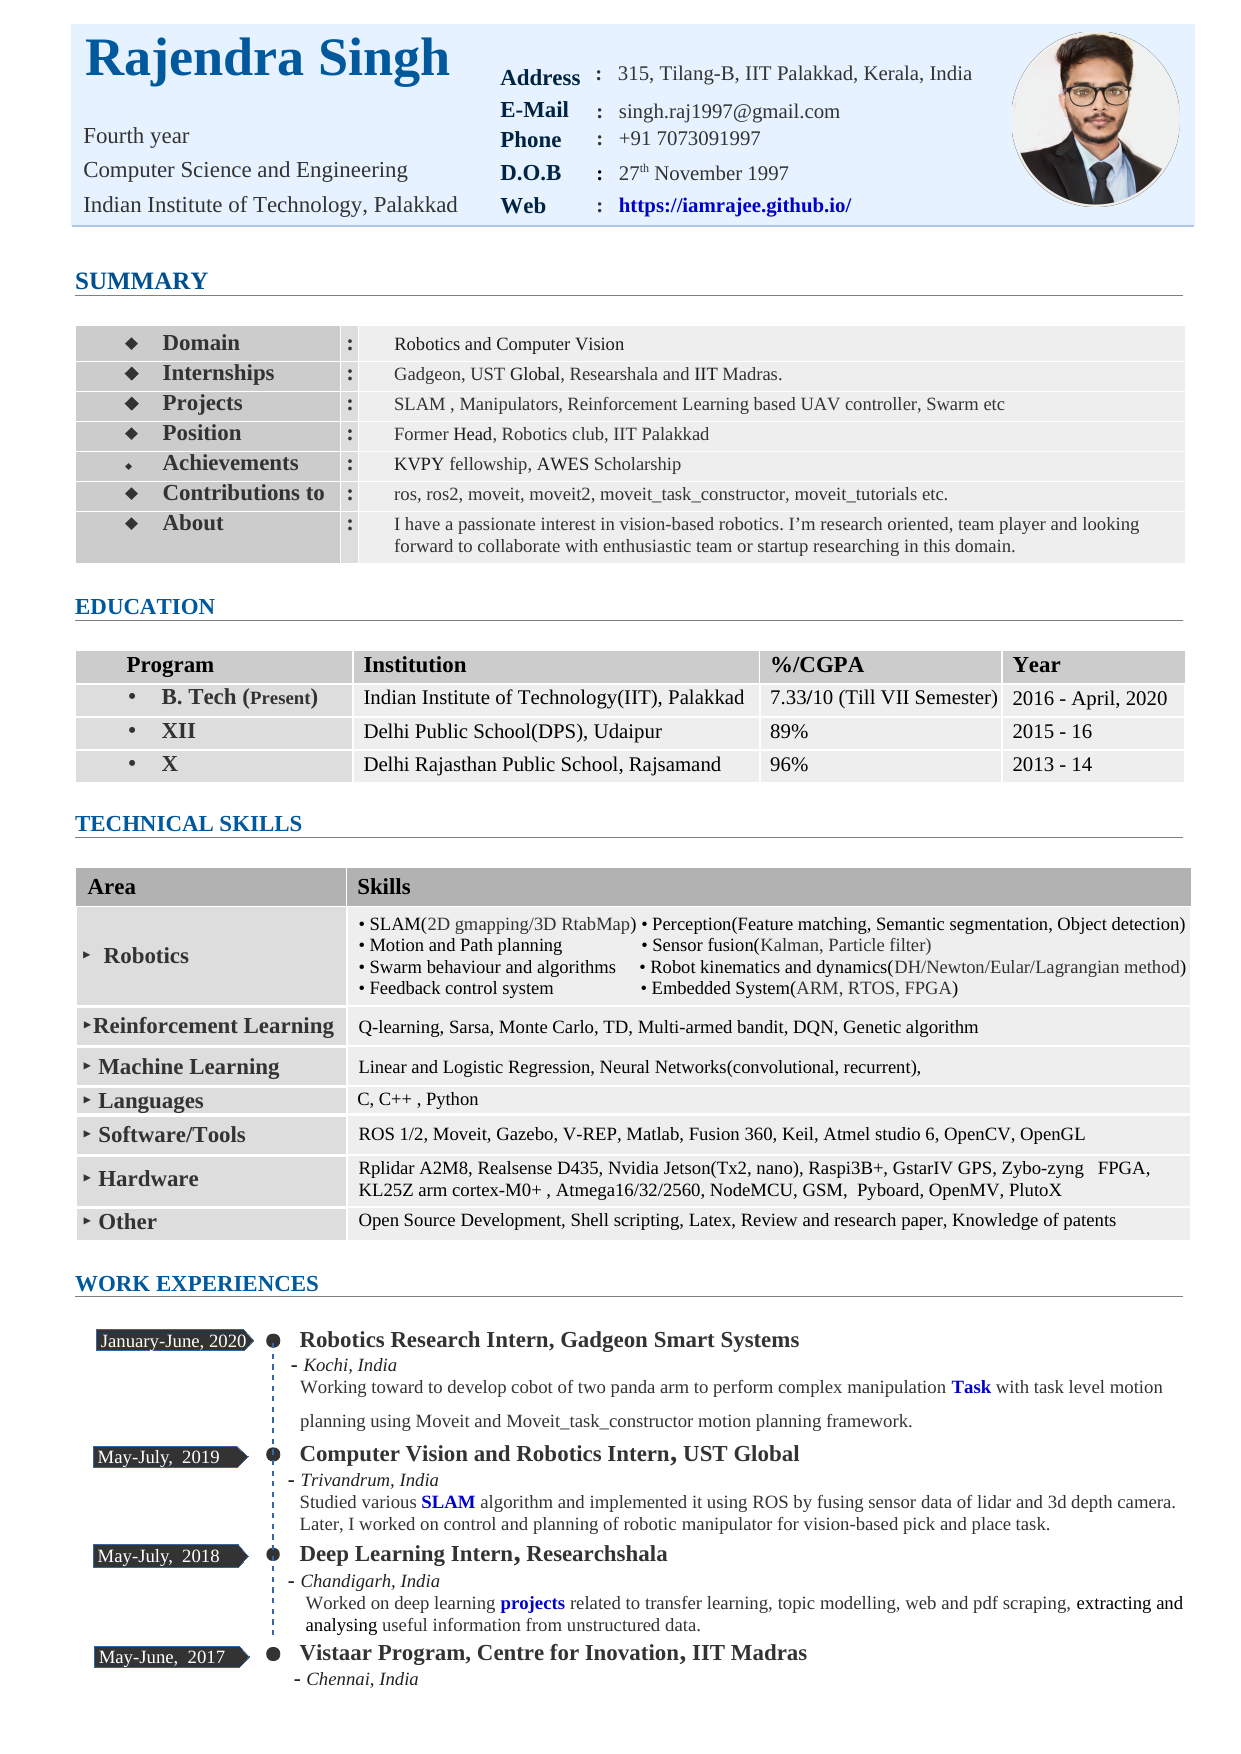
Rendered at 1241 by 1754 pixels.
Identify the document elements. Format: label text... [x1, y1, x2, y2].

table_cell Gadgeon, UST Global, Researshala and IIT Madras. [359, 362, 1185, 391]
table_cell ‣ Languages [77, 1088, 346, 1113]
table_cell Web [500, 191, 590, 225]
table_cell About [76, 512, 340, 563]
list Vistaar Program, Centre for Inovation, IIT Madras [264, 1635, 1183, 1666]
table_cell I have a passionate interest in vision-based robotics. I’m research oriented, team player and looking forward to collaborate with enthusiastic team or startup researching in this domain. [359, 512, 1185, 563]
table_cell : [341, 512, 358, 563]
text TECHNICAL SKILLS [75, 811, 1183, 837]
table_cell [1180, 159, 1194, 191]
table_cell Internships [76, 362, 340, 391]
table_header Program [76, 651, 352, 683]
table_cell : [341, 452, 358, 481]
table_cell : 27th November 1997 [590, 159, 1012, 191]
table_cell Former Head, Robotics club, IIT Palakkad [359, 422, 1185, 451]
table_cell Projects [76, 392, 340, 421]
table_cell [1180, 96, 1194, 159]
table_cell D.O.B [500, 159, 590, 191]
picture [1012, 32, 1180, 207]
table_cell C, C++ , Python [348, 1087, 1190, 1113]
table_cell ‣ Hardware [77, 1157, 346, 1206]
table_cell E-Mail Phone [500, 96, 590, 159]
table_cell 7.33/10 (Till VII Semester) [761, 685, 1001, 716]
table_cell Open Source Development, Shell scripting, Latex, Review and research paper, Knowledge of patents [348, 1208, 1190, 1240]
table_cell X [76, 751, 352, 782]
list Studied various SLAM algorithm and implemented it using ROS by fusing sensor data of lidar and 3d depth camera. Later, I worked on control and planning of robotic manipulator for vision-based pick and place task. [264, 1491, 1183, 1534]
text SUMMARY [75, 266, 1183, 295]
list Computer Vision and Robotics Intern, UST Global [264, 1434, 1183, 1467]
text WORK EXPERIENCES [75, 1270, 1183, 1296]
table_cell ‣ Other [77, 1209, 346, 1240]
table_cell 2015 - 16 [1003, 718, 1184, 749]
table_cell Q-learning, Sarsa, Monte Carlo, TD, Multi-armed bandit, DQN, Genetic algorithm [348, 1007, 1190, 1045]
list - Chennai, India [258, 1666, 1183, 1690]
table_header : 315, Tilang-B, IIT Palakkad, Kerala, India [590, 24, 1194, 96]
table_cell Linear and Logistic Regression, Neural Networks(convolutional, recurrent), [348, 1047, 1190, 1085]
table_cell 89% [761, 718, 1001, 749]
table_cell Fourth year [72, 96, 500, 159]
table_cell Rplidar A2M8, Realsense D435, Nvidia Jetson(Tx2, nano), Raspi3B+, GstarIV GPS, Zybo-zyng FPGA, KL25Z arm cortex-M0+ , Atmega16/32/2560, NodeMCU, GSM, Pyboard, OpenMV, PlutoX [348, 1156, 1190, 1206]
table_header Skills [347, 868, 1191, 906]
table_cell Indian Institute of Technology, Palakkad [72, 191, 500, 225]
table_header Rajendra Singh [72, 24, 500, 96]
table_cell : singh.raj1997@gmail.com : +91 7073091997 [590, 96, 1012, 159]
table_cell 96% [761, 751, 1001, 782]
table_cell B. Tech (Present) [76, 685, 352, 716]
list - Kochi, India [253, 1352, 1183, 1376]
table_cell ‣ Machine Learning [77, 1048, 346, 1085]
table_header Domain [76, 326, 340, 361]
table_cell ‣ Software/Tools [77, 1117, 346, 1154]
table_cell Contributions to [76, 482, 340, 511]
table_cell ROS 1/2, Moveit, Gazebo, V-REP, Matlab, Fusion 360, Keil, Atmel studio 6, OpenCV, OpenGL [348, 1116, 1190, 1154]
table_cell Position [76, 422, 340, 451]
list Deep Learning Intern, Researchshala [264, 1534, 1183, 1568]
table_cell KVPY fellowship, AWES Scholarship [359, 452, 1185, 481]
table_header Area [76, 868, 346, 906]
table_header Year [1003, 651, 1185, 683]
list Worked on deep learning projects related to transfer learning, topic modelling, web and pdf scraping, extracting and analysing useful information from unstructured data. [270, 1592, 1183, 1635]
table_cell Computer Science and Engineering [72, 159, 500, 191]
table_cell 2016 - April, 2020 [1003, 685, 1184, 716]
table_cell Indian Institute of Technology(IIT), Palakkad [354, 685, 759, 716]
table_cell Delhi Rajasthan Public School, Rajsamand [354, 751, 759, 782]
table_cell ‣Reinforcement Learning [77, 1008, 346, 1045]
list Working toward to develop cobot of two panda arm to perform complex manipulation Task with task level motion planning using Moveit and Moveit_task_constructor motion planning framework. [262, 1376, 1183, 1434]
table_header Robotics and Computer Vision [359, 326, 1185, 361]
table_header Address [500, 24, 590, 96]
table_header %/CGPA [760, 651, 1001, 683]
list - Trivandrum, India [252, 1467, 1183, 1491]
table_cell 2013 - 14 [1003, 751, 1184, 782]
table_cell : [341, 362, 358, 391]
table_cell : https://iamrajee.github.io/ [590, 191, 1194, 225]
list Robotics Research Intern, Gadgeon Smart Systems [264, 1326, 1183, 1352]
table_cell SLAM , Manipulators, Reinforcement Learning based UAV controller, Swarm etc [359, 392, 1185, 421]
text EDUCATION [75, 593, 1183, 620]
list - Chandigarh, India [252, 1568, 1183, 1592]
table_cell Delhi Public School(DPS), Udaipur [354, 718, 759, 749]
table_header : [341, 326, 358, 361]
table_header Institution [354, 651, 759, 683]
table_cell ros, ros2, moveit, moveit2, moveit_task_constructor, moveit_tutorials etc. [359, 482, 1185, 511]
table_cell XII [76, 718, 352, 749]
table_cell ‣ Robotics [77, 907, 346, 1005]
table_cell : [341, 422, 358, 451]
table_cell Achievements [76, 452, 340, 481]
table_cell : [341, 392, 358, 421]
table_cell • SLAM(2D gmapping/3D RtabMap) • Perception(Feature matching, Semantic segmentation, Object detection) • Motion and Path planning • Sensor fusion(Kalman, Particle filter) • Swarm behaviour and algorithms • Robot kinematics and dynamics(DH/Newton/Eular/Lagrangian method) • Feedback control system • Embedded System(ARM, RTOS, FPGA) [348, 907, 1190, 1005]
table_cell : [341, 482, 358, 511]
